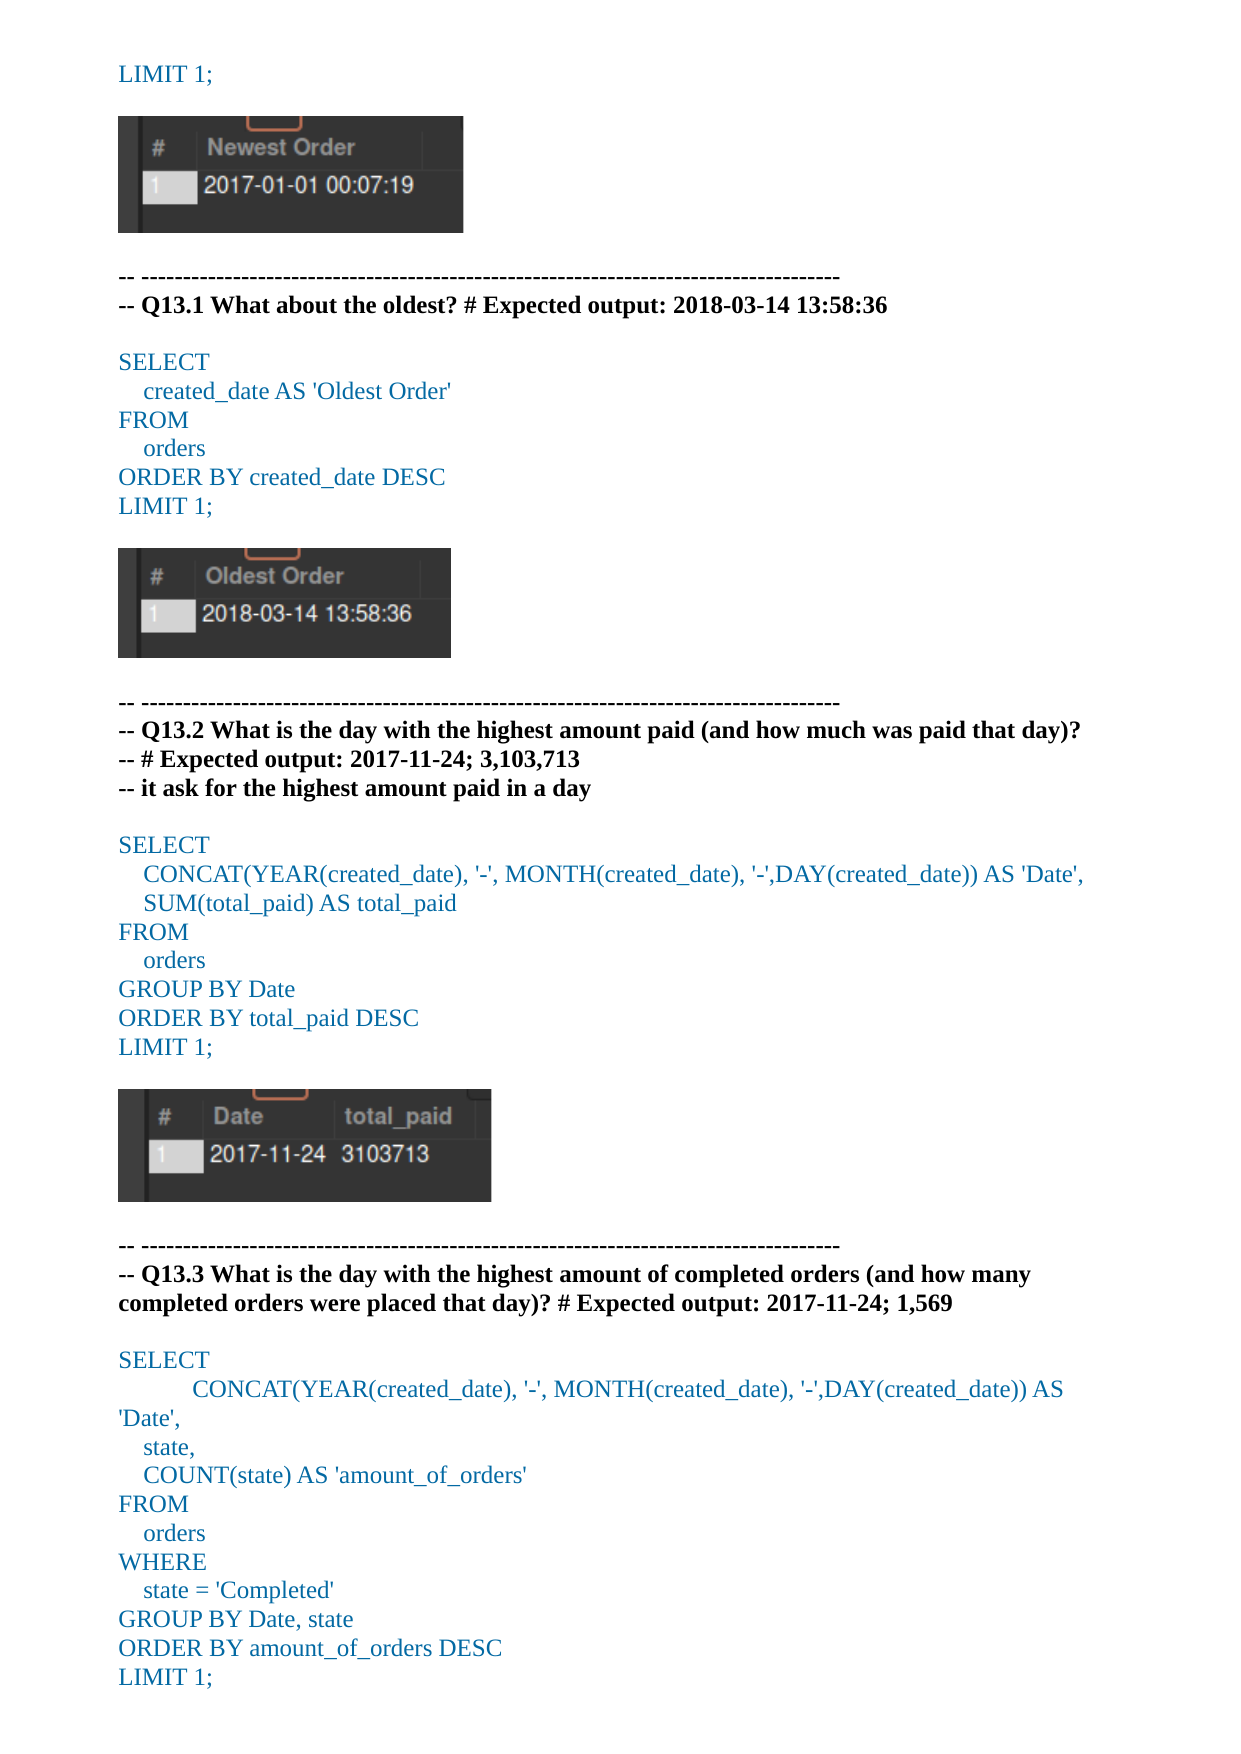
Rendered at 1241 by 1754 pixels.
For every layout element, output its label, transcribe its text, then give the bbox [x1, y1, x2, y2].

text SELECT [118, 1345, 1122, 1374]
text SELECT [118, 347, 1122, 376]
text state, [118, 1432, 1122, 1460]
text FROM [118, 405, 1122, 433]
text FROM [118, 917, 1122, 945]
text LIMIT 1; [118, 1662, 1122, 1690]
text -- Q13.1 What about the oldest? # Expected output: 2018-03-14 13:58:36 [118, 290, 1122, 318]
picture [118, 548, 451, 658]
text CONCAT(YEAR(created_date), '-', MONTH(created_date), '-',DAY(created_date)) AS 'Date', [118, 859, 1122, 888]
text orders [118, 945, 1122, 974]
text GROUP BY Date, state [118, 1604, 1122, 1633]
text created_date AS 'Oldest Order' [118, 376, 1122, 405]
text -- ------------------------------------------------------------------------------------ [118, 261, 1122, 290]
text COUNT(state) AS 'amount_of_orders' [118, 1460, 1122, 1489]
text orders [118, 1518, 1122, 1547]
text WHERE [118, 1547, 1122, 1575]
text orders [118, 433, 1122, 462]
text -- # Expected output: 2017-11-24; 3,103,713 [118, 744, 1122, 773]
text FROM [118, 1489, 1122, 1518]
text -- it ask for the highest amount paid in a day [118, 773, 1122, 802]
text CONCAT(YEAR(created_date), '-', MONTH(created_date), '-',DAY(created_date)) AS 'Date', [118, 1374, 1122, 1432]
picture [118, 116, 464, 233]
text ORDER BY total_paid DESC [118, 1003, 1122, 1032]
text GROUP BY Date [118, 974, 1122, 1003]
text -- Q13.2 What is the day with the highest amount paid (and how much was paid that day)? [118, 715, 1122, 744]
text -- ------------------------------------------------------------------------------------ [118, 687, 1122, 715]
text SELECT [118, 830, 1122, 859]
text ORDER BY amount_of_orders DESC [118, 1633, 1122, 1662]
text ORDER BY created_date DESC [118, 462, 1122, 491]
text SUM(total_paid) AS total_paid [118, 888, 1122, 917]
text -- ------------------------------------------------------------------------------------ [118, 1230, 1122, 1259]
text LIMIT 1; [118, 491, 1122, 520]
text -- Q13.3 What is the day with the highest amount of completed orders (and how many completed orders were placed that day)? # Expected output: 2017-11-24; 1,569 [118, 1259, 1122, 1317]
picture [118, 1089, 492, 1202]
text state = 'Completed' [118, 1575, 1122, 1604]
text LIMIT 1; [118, 1032, 1122, 1060]
text LIMIT 1; [118, 59, 1122, 88]
